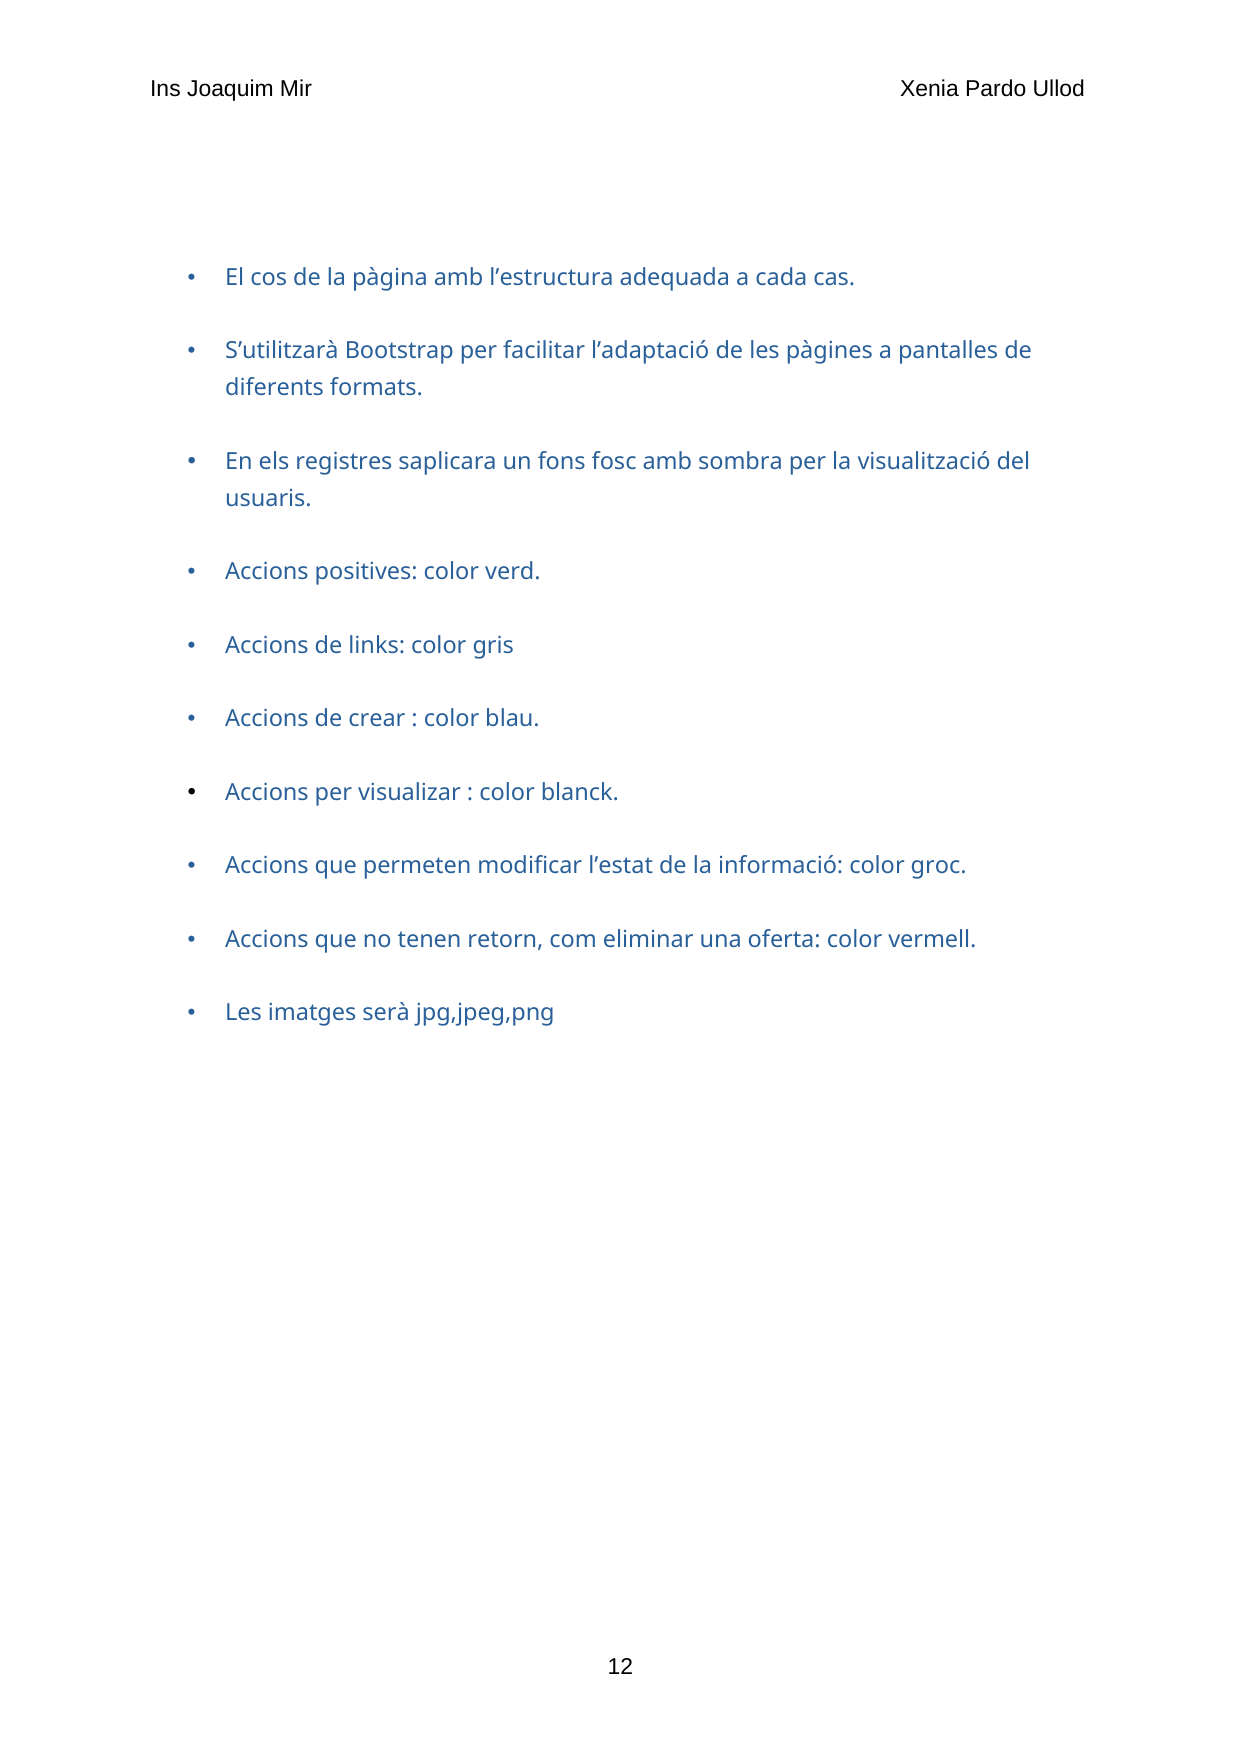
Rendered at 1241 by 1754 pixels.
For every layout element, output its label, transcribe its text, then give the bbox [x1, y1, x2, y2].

list En els registres saplicara un fons fosc amb sombra per la visualització del usuaris. [187, 444, 1090, 513]
list Accions de links: color gris [187, 628, 1090, 660]
list Accions positives: color verd. [187, 554, 1090, 586]
list El cos de la pàgina amb l’estructura adequada a cada cas. [187, 260, 1090, 292]
list Accions per visualizar : color blanck. [187, 775, 1090, 807]
list Accions que permeten modificar l’estat de la informació: color groc. [187, 849, 1090, 881]
list S’utilitzarà Bootstrap per facilitar l’adaptació de les pàgines a pantalles de diferents formats. [187, 334, 1090, 403]
list Accions de crear : color blau. [187, 702, 1090, 733]
list Les imatges serà jpg,jpeg,png [187, 996, 1090, 1028]
list Accions que no tenen retorn, com eliminar una oferta: color vermell. [187, 922, 1090, 954]
